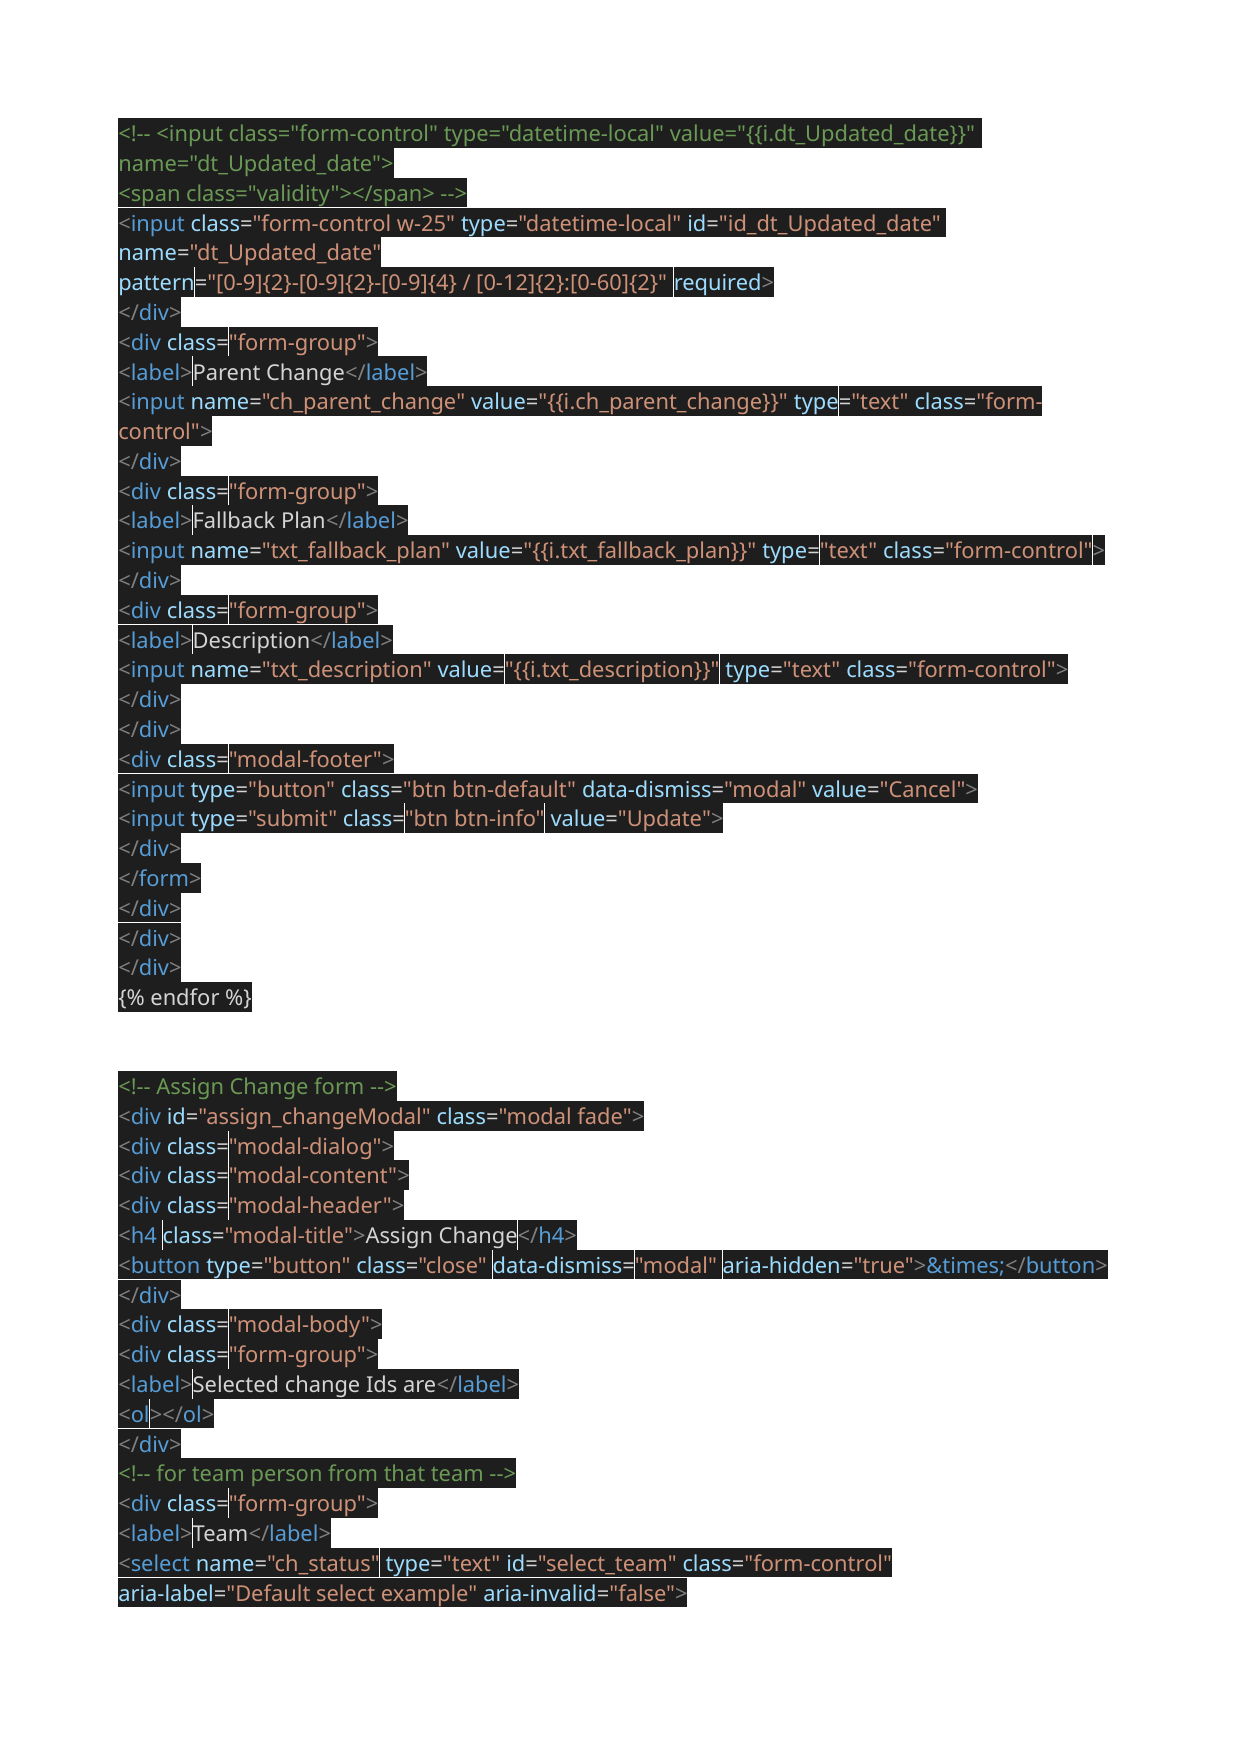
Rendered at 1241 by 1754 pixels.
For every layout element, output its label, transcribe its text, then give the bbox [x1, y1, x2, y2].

text </div> [118, 833, 1122, 863]
text </div> [118, 446, 1122, 476]
text <!-- for team person from that team --> [118, 1458, 1122, 1488]
text <div class="modal-content"> [118, 1160, 1122, 1190]
text <label>Selected change Ids are</label> [118, 1369, 1122, 1399]
text <input name="ch_parent_change" value="{{i.ch_parent_change}}" type="text" class="form-control"> [118, 386, 1122, 446]
text </div> [118, 952, 1122, 982]
text <div class="modal-footer"> [118, 744, 1122, 773]
text </form> [118, 863, 1122, 893]
text <select name="ch_status" type="text" id="select_team" class="form-control" [118, 1548, 1122, 1577]
text <input name="txt_fallback_plan" value="{{i.txt_fallback_plan}}" type="text" class="form-control"> [118, 535, 1122, 565]
text </div> [118, 565, 1122, 595]
text </div> [118, 714, 1122, 744]
text <button type="button" class="close" data-dismiss="modal" aria-hidden="true">&times;</button> [118, 1250, 1122, 1279]
text <ol></ol> [118, 1399, 1122, 1428]
text <div class="form-group"> [118, 1339, 1122, 1369]
text <div class="form-group"> [118, 595, 1122, 624]
text {% endfor %} [118, 982, 1122, 1012]
text <span class="validity"></span> --> [118, 178, 1122, 207]
text </div> [118, 922, 1122, 952]
text <div class="form-group"> [118, 327, 1122, 356]
text <label>Parent Change</label> [118, 356, 1122, 386]
text <label>Description</label> [118, 624, 1122, 654]
text <label>Fallback Plan</label> [118, 505, 1122, 535]
text <label>Team</label> [118, 1518, 1122, 1548]
text </div> [118, 893, 1122, 922]
text <input class="form-control w-25" type="datetime-local" id="id_dt_Updated_date" name="dt_Updated_date" [118, 207, 1122, 267]
text <div class="modal-dialog"> [118, 1131, 1122, 1160]
text <div class="form-group"> [118, 476, 1122, 505]
text <input name="txt_description" value="{{i.txt_description}}" type="text" class="form-control"> [118, 654, 1122, 684]
text </div> [118, 297, 1122, 327]
text <!-- <input class="form-control" type="datetime-local" value="{{i.dt_Updated_date}}" name="dt_Updated_date"> [118, 118, 1122, 178]
text <div id="assign_changeModal" class="modal fade"> [118, 1101, 1122, 1131]
text aria-label="Default select example" aria-invalid="false"> [118, 1577, 1122, 1607]
text <input type="submit" class="btn btn-info" value="Update"> [118, 803, 1122, 833]
text </div> [118, 684, 1122, 714]
text <div class="form-group"> [118, 1488, 1122, 1518]
text </div> [118, 1428, 1122, 1458]
text pattern="[0-9]{2}-[0-9]{2}-[0-9]{4} / [0-12]{2}:[0-60]{2}" required> [118, 267, 1122, 297]
text <!-- Assign Change form --> [118, 1071, 1122, 1101]
text </div> [118, 1279, 1122, 1309]
text <input type="button" class="btn btn-default" data-dismiss="modal" value="Cancel"> [118, 773, 1122, 803]
text <div class="modal-body"> [118, 1309, 1122, 1339]
text <h4 class="modal-title">Assign Change</h4> [118, 1220, 1122, 1250]
text <div class="modal-header"> [118, 1190, 1122, 1220]
